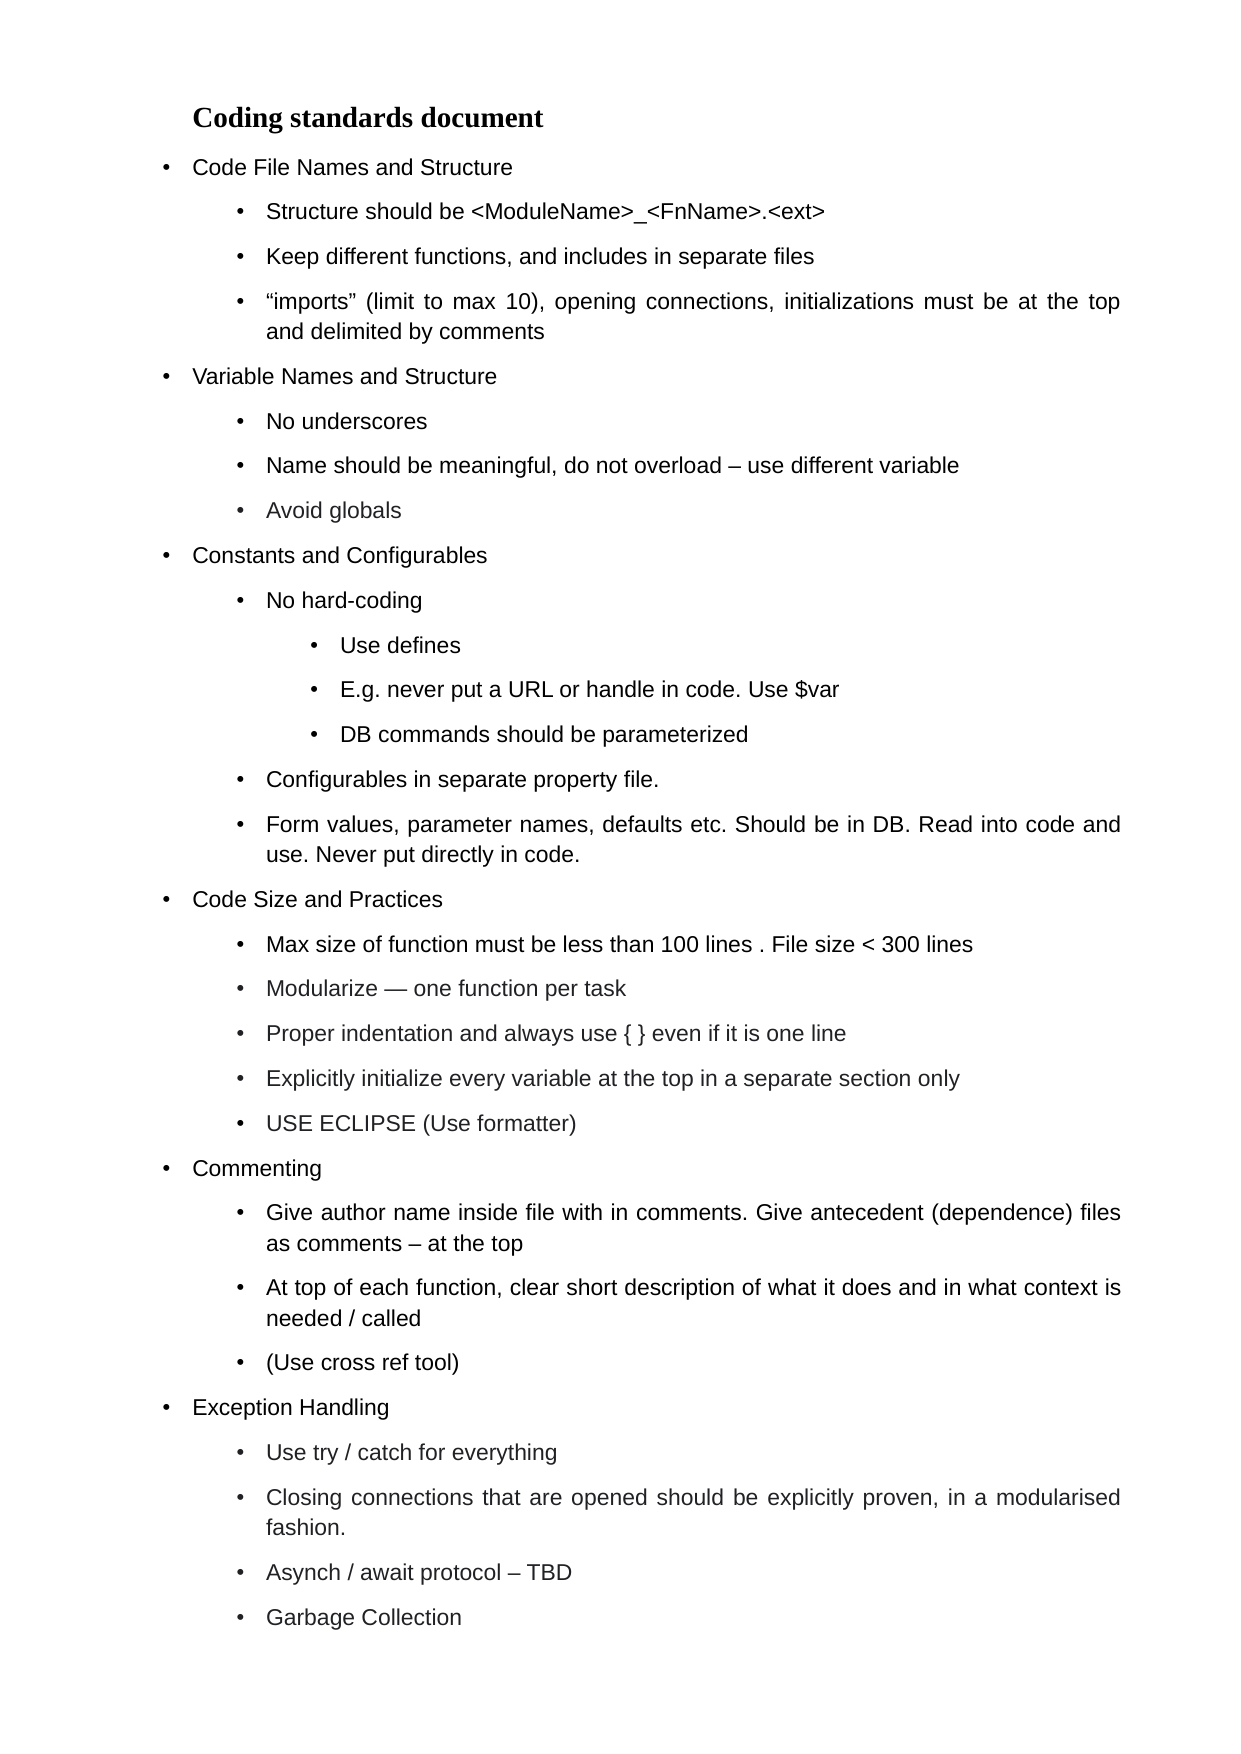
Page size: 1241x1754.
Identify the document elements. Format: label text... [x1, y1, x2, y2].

list Give author name inside file with in comments. Give antecedent (dependence) files as comments – at the top [236, 1199, 1122, 1256]
list No hard-coding [236, 587, 1122, 613]
list Keep different functions, and includes in separate files [236, 243, 1122, 269]
list Code Size and Practices [162, 886, 1122, 912]
list Max size of function must be less than 100 lines . File size < 300 lines [236, 931, 1122, 957]
list DB commands should be parameterized [310, 721, 1122, 748]
list Commenting [162, 1154, 1122, 1181]
list Name should be meaningful, do not overload – use different variable [236, 452, 1122, 479]
list Explicitly initialize every variable at the top in a separate section only [236, 1065, 1122, 1091]
list Variable Names and Structure [162, 363, 1122, 389]
list Asynch / await protocol – TBD [236, 1559, 1122, 1585]
list Use defines [310, 632, 1122, 658]
list “imports” (limit to max 10), opening connections, initializations must be at the top and delimited by comments [236, 288, 1122, 344]
list At top of each function, clear short description of what it does and in what context is needed / called [236, 1274, 1122, 1331]
list (Use cross ref tool) [236, 1349, 1122, 1376]
list Use try / catch for everything [236, 1439, 1122, 1465]
list Proper indentation and always use { } even if it is one line [236, 1020, 1122, 1047]
list Code File Names and Structure [162, 153, 1122, 180]
list Garbage Collection [236, 1603, 1122, 1630]
list Coding standards document [162, 100, 1122, 134]
list USE ECLIPSE (Use formatter) [236, 1110, 1122, 1136]
list Constants and Configurables [162, 542, 1122, 568]
list Exception Handling [162, 1394, 1122, 1421]
list Configurables in separate property file. [236, 766, 1122, 792]
list Avoid globals [236, 497, 1122, 524]
list Modularize — one function per task [236, 975, 1122, 1002]
list No underscores [236, 408, 1122, 434]
list Closing connections that are opened should be explicitly proven, in a modularised fashion. [236, 1484, 1122, 1540]
list Form values, parameter names, defaults etc. Should be in DB. Read into code and use. Never put directly in code. [236, 811, 1122, 867]
list Structure should be <ModuleName>_<FnName>.<ext> [236, 198, 1122, 225]
list E.g. never put a URL or handle in code. Use $var [310, 676, 1122, 703]
